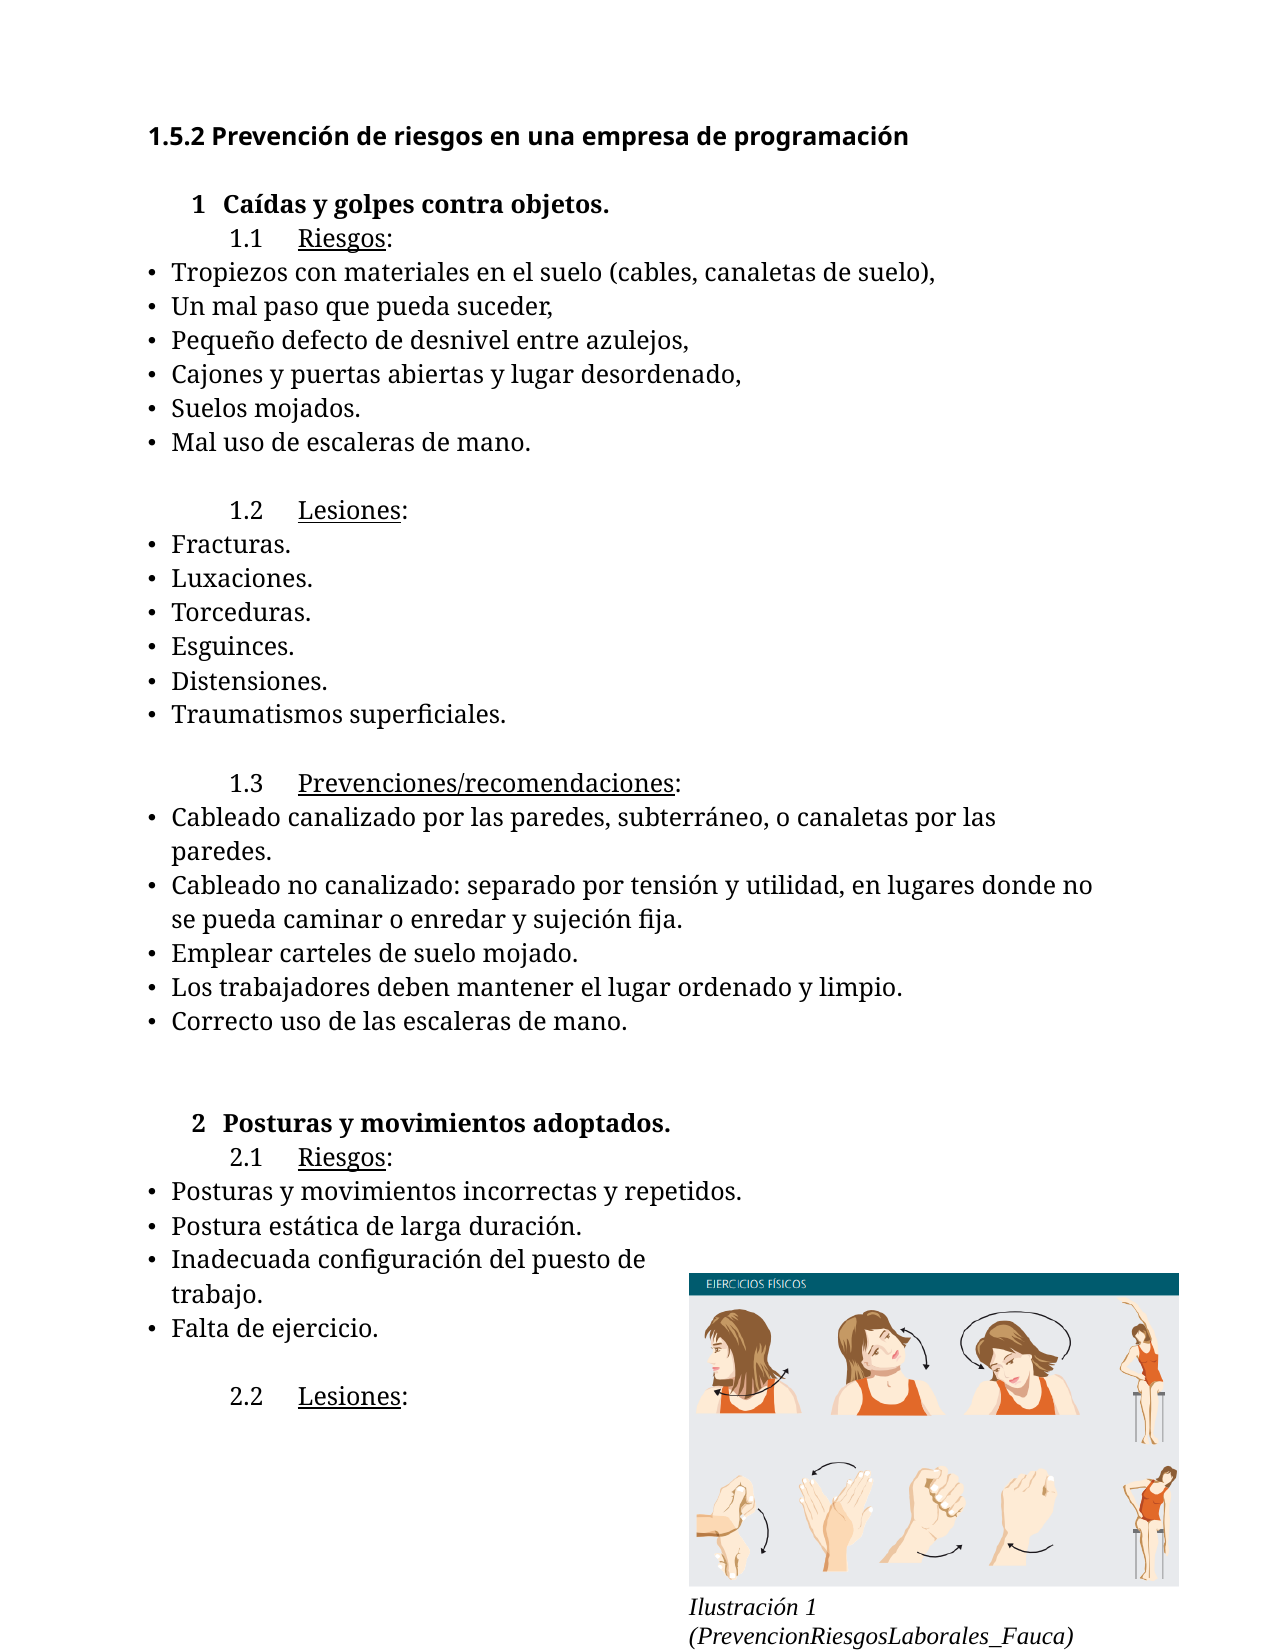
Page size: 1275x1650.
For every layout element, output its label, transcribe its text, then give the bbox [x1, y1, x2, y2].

list Correcto uso de las escaleras de mano. [148, 1004, 1098, 1038]
list Tropiezos con materiales en el suelo (cables, canaletas de suelo), [148, 254, 1098, 288]
list Cableado canalizado por las paredes, subterráneo, o canaletas por las paredes. [148, 799, 1098, 867]
list Riesgos: [223, 220, 1098, 254]
list Inadecuada configuración del puesto de trabajo. [148, 1242, 1098, 1310]
list Mal uso de escaleras de mano. [148, 425, 1098, 459]
list Lesiones: [223, 493, 1098, 527]
list Fracturas. [148, 527, 1098, 561]
picture [688, 1271, 1180, 1587]
list Esguinces. [148, 629, 1098, 663]
list Falta de ejercicio. [148, 1310, 688, 1344]
list Riesgos: [223, 1140, 1098, 1174]
list Los trabajadores deben mantener el lugar ordenado y limpio. [148, 970, 1098, 1004]
list Cableado no canalizado: separado por tensión y utilidad, en lugares donde no se pueda caminar o enredar y sujeción fija. [148, 867, 1098, 936]
list Traumatismos superficiales. [148, 697, 1098, 731]
text 1.5.2 Prevención de riesgos en una empresa de programación [148, 118, 1098, 152]
list Ilustración 1 (PrevencionRiesgosLaborales_Fauca) [689, 1587, 1179, 1650]
list Posturas y movimientos adoptados. [185, 1106, 1098, 1140]
list Torceduras. [148, 595, 1098, 629]
list Distensiones. [148, 663, 1098, 697]
list Prevenciones/recomendaciones: [223, 765, 1098, 799]
list Caídas y golpes contra objetos. [185, 186, 1098, 220]
list Emplear carteles de suelo mojado. [148, 936, 1098, 970]
list Un mal paso que pueda suceder, [148, 288, 1098, 322]
list Suelos mojados. [148, 391, 1098, 425]
list Posturas y movimientos incorrectas y repetidos. [148, 1174, 1098, 1208]
list [689, 1259, 1179, 1271]
list Luxaciones. [148, 561, 1098, 595]
list Postura estática de larga duración. [148, 1208, 1098, 1242]
list Cajones y puertas abiertas y lugar desordenado, [148, 357, 1098, 391]
list Pequeño defecto de desnivel entre azulejos, [148, 322, 1098, 357]
list Lesiones: [223, 1378, 688, 1412]
